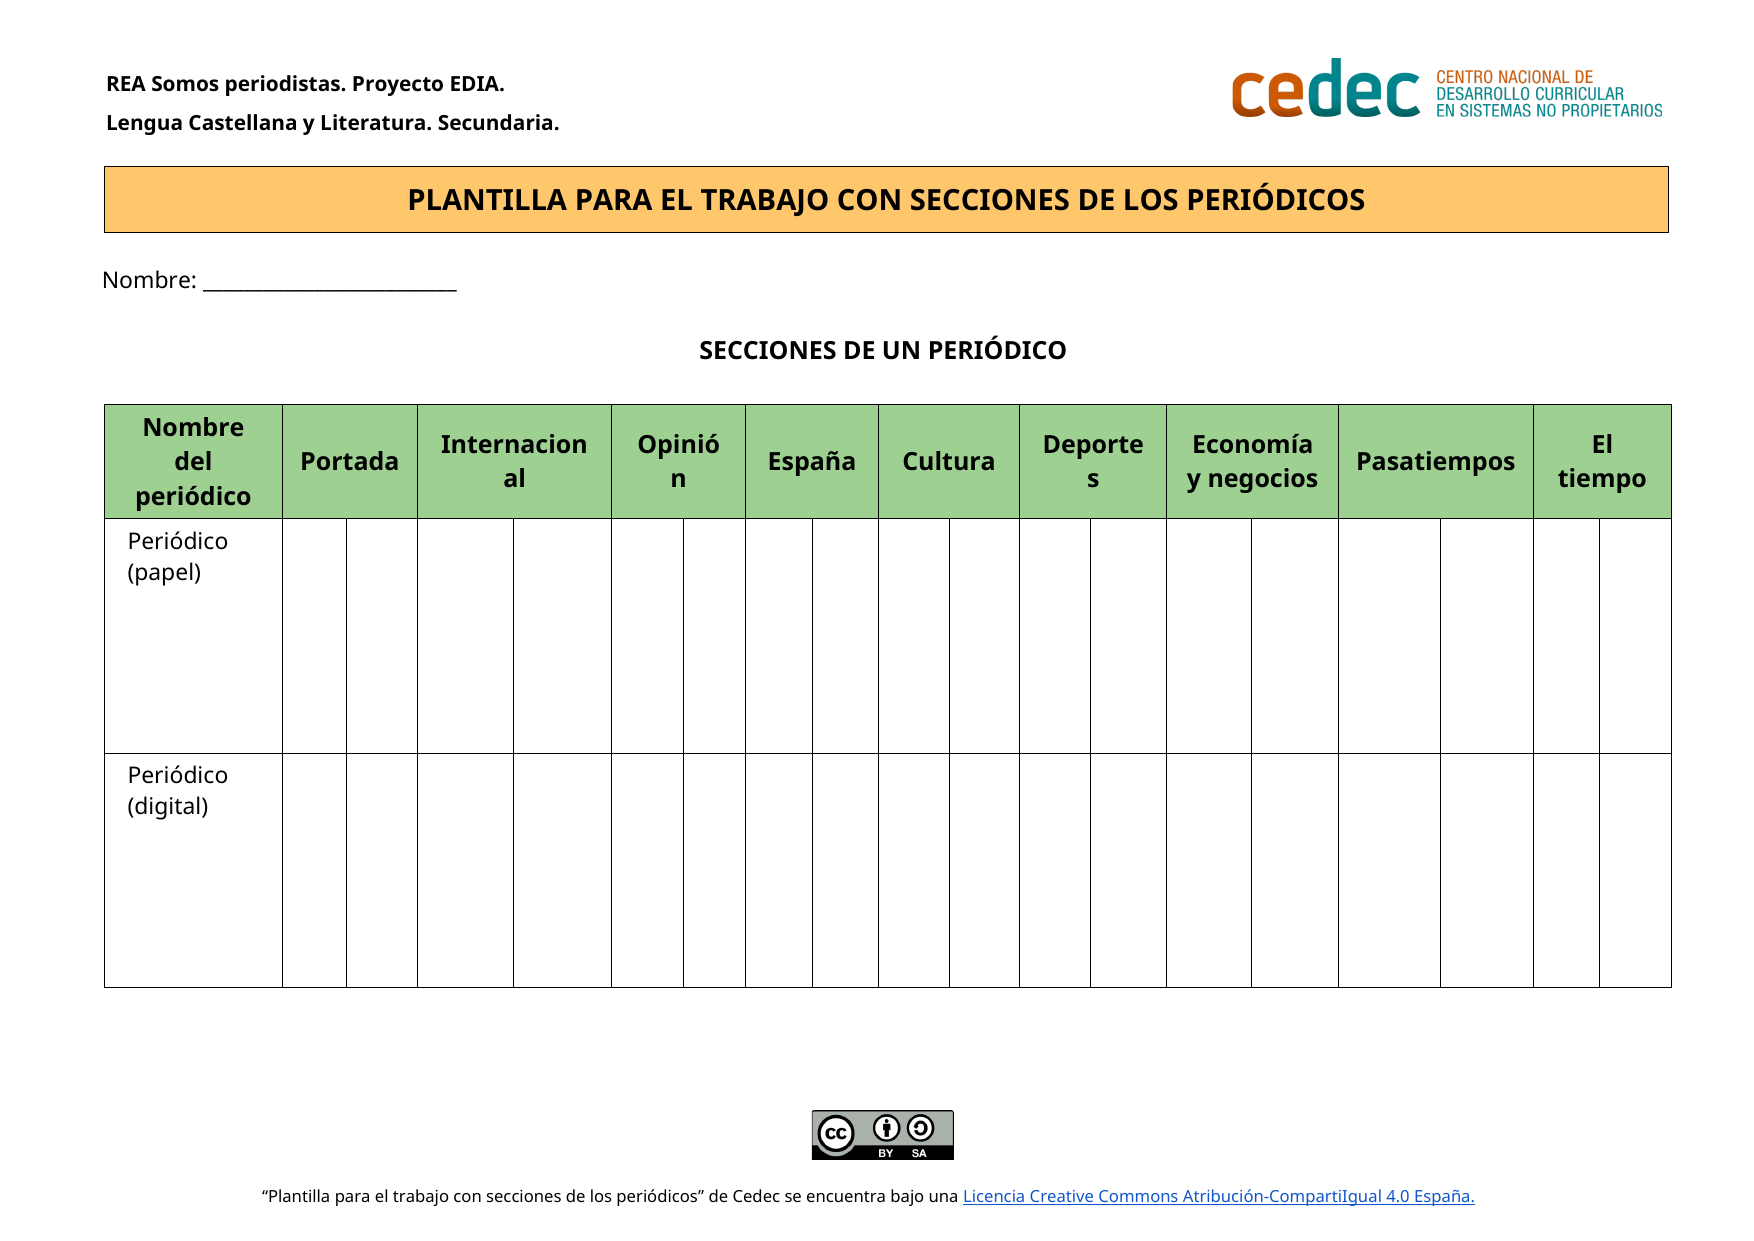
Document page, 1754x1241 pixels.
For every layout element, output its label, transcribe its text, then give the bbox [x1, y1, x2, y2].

table_cell [612, 519, 683, 752]
table_cell [1020, 519, 1090, 752]
table_header Economía y negocios [1167, 405, 1338, 518]
table_cell [347, 519, 417, 752]
table_cell Periódico (digital) [105, 754, 282, 987]
table_cell [514, 519, 611, 752]
table_cell [684, 754, 745, 987]
table_cell [1091, 519, 1166, 752]
table_header PLANTILLA PARA EL TRABAJO CON SECCIONES DE LOS PERIÓDICOS [105, 167, 1668, 232]
table_cell [1339, 519, 1440, 752]
table_cell [950, 519, 1019, 752]
text SECCIONES DE UN PERIÓDICO [102, 332, 1665, 366]
table_cell [612, 754, 683, 987]
table_cell [418, 754, 513, 987]
table_cell [1534, 519, 1599, 752]
table_cell [283, 754, 346, 987]
table_header España [746, 405, 878, 518]
table_cell [1167, 754, 1251, 987]
table_cell [746, 754, 812, 987]
table_cell Periódico (papel) [105, 519, 282, 752]
table_cell [1339, 754, 1440, 987]
table_header Internacional [418, 405, 611, 518]
table_header Opinión [612, 405, 745, 518]
table_header Cultura [879, 405, 1019, 518]
text Nombre: _________________________ [102, 264, 1677, 295]
table_cell [813, 754, 878, 987]
table_header Pasatiempos [1339, 405, 1533, 518]
table_cell [1252, 519, 1338, 752]
table_cell [879, 519, 949, 752]
table_cell [1252, 754, 1338, 987]
table_cell [950, 754, 1019, 987]
table_cell [418, 519, 513, 752]
table_cell [1534, 754, 1599, 987]
table_cell [1091, 754, 1166, 987]
table_cell [347, 754, 417, 987]
table_header El tiempo [1534, 405, 1671, 518]
table_header Deportes [1020, 405, 1166, 518]
table_cell [1441, 519, 1533, 752]
table_cell [1600, 519, 1671, 752]
table_cell [684, 519, 745, 752]
picture [811, 1110, 954, 1160]
table_cell [283, 519, 346, 752]
table_header Nombre del periódico [105, 405, 282, 518]
picture [1232, 58, 1662, 117]
table_cell [813, 519, 878, 752]
table_cell [1167, 519, 1251, 752]
table_cell [1600, 754, 1671, 987]
table_cell [746, 519, 812, 752]
table_header Portada [283, 405, 417, 518]
table_cell [879, 754, 949, 987]
table_cell [1020, 754, 1090, 987]
table_cell [514, 754, 611, 987]
table_cell [1441, 754, 1533, 987]
